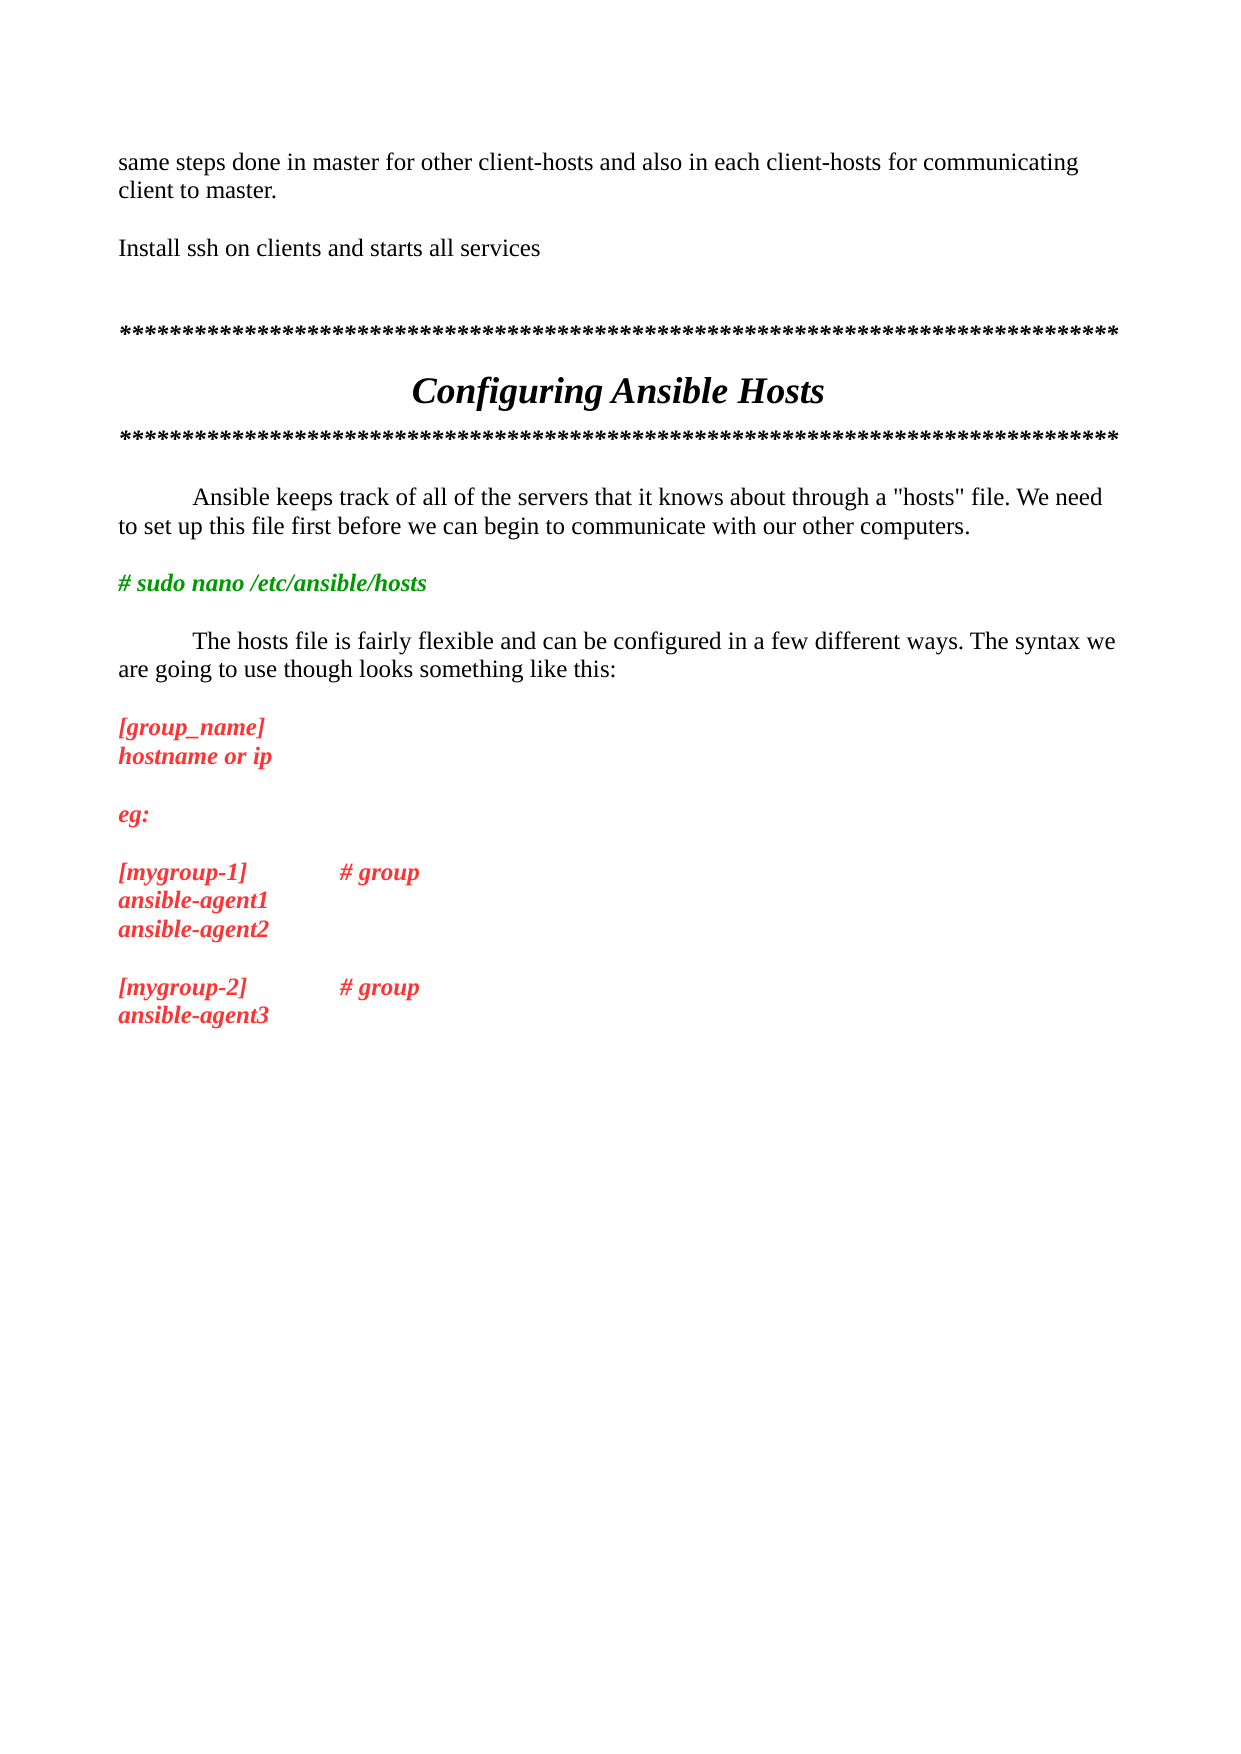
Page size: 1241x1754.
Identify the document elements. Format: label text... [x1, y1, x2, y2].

text ansible-agent2 [118, 914, 1122, 943]
text ansible-agent1 [118, 885, 1122, 914]
text # sudo nano /etc/ansible/hosts [118, 568, 1122, 597]
text [group_name] [118, 712, 1122, 741]
subtitle Configuring Ansible Hosts [118, 369, 1122, 412]
text ******************************************************************************** [118, 424, 1122, 453]
text eg: [118, 799, 1122, 828]
text same steps done in master for other client-hosts and also in each client-hosts for communicating client to master. [118, 147, 1122, 204]
text ansible-agent3 [118, 1000, 1122, 1029]
text [mygroup-1] # group [118, 857, 1122, 885]
text hostname or ip [118, 741, 1122, 769]
text Ansible keeps track of all of the servers that it knows about through a "hosts" file. We need to set up this file first before we can begin to communicate with our other computers. [118, 482, 1122, 539]
text Install ssh on clients and starts all services [118, 233, 1122, 262]
text ******************************************************************************** [118, 319, 1122, 348]
text [mygroup-2] # group [118, 972, 1122, 1000]
text The hosts file is fairly flexible and can be configured in a few different ways. The syntax we are going to use though looks something like this: [118, 626, 1122, 683]
